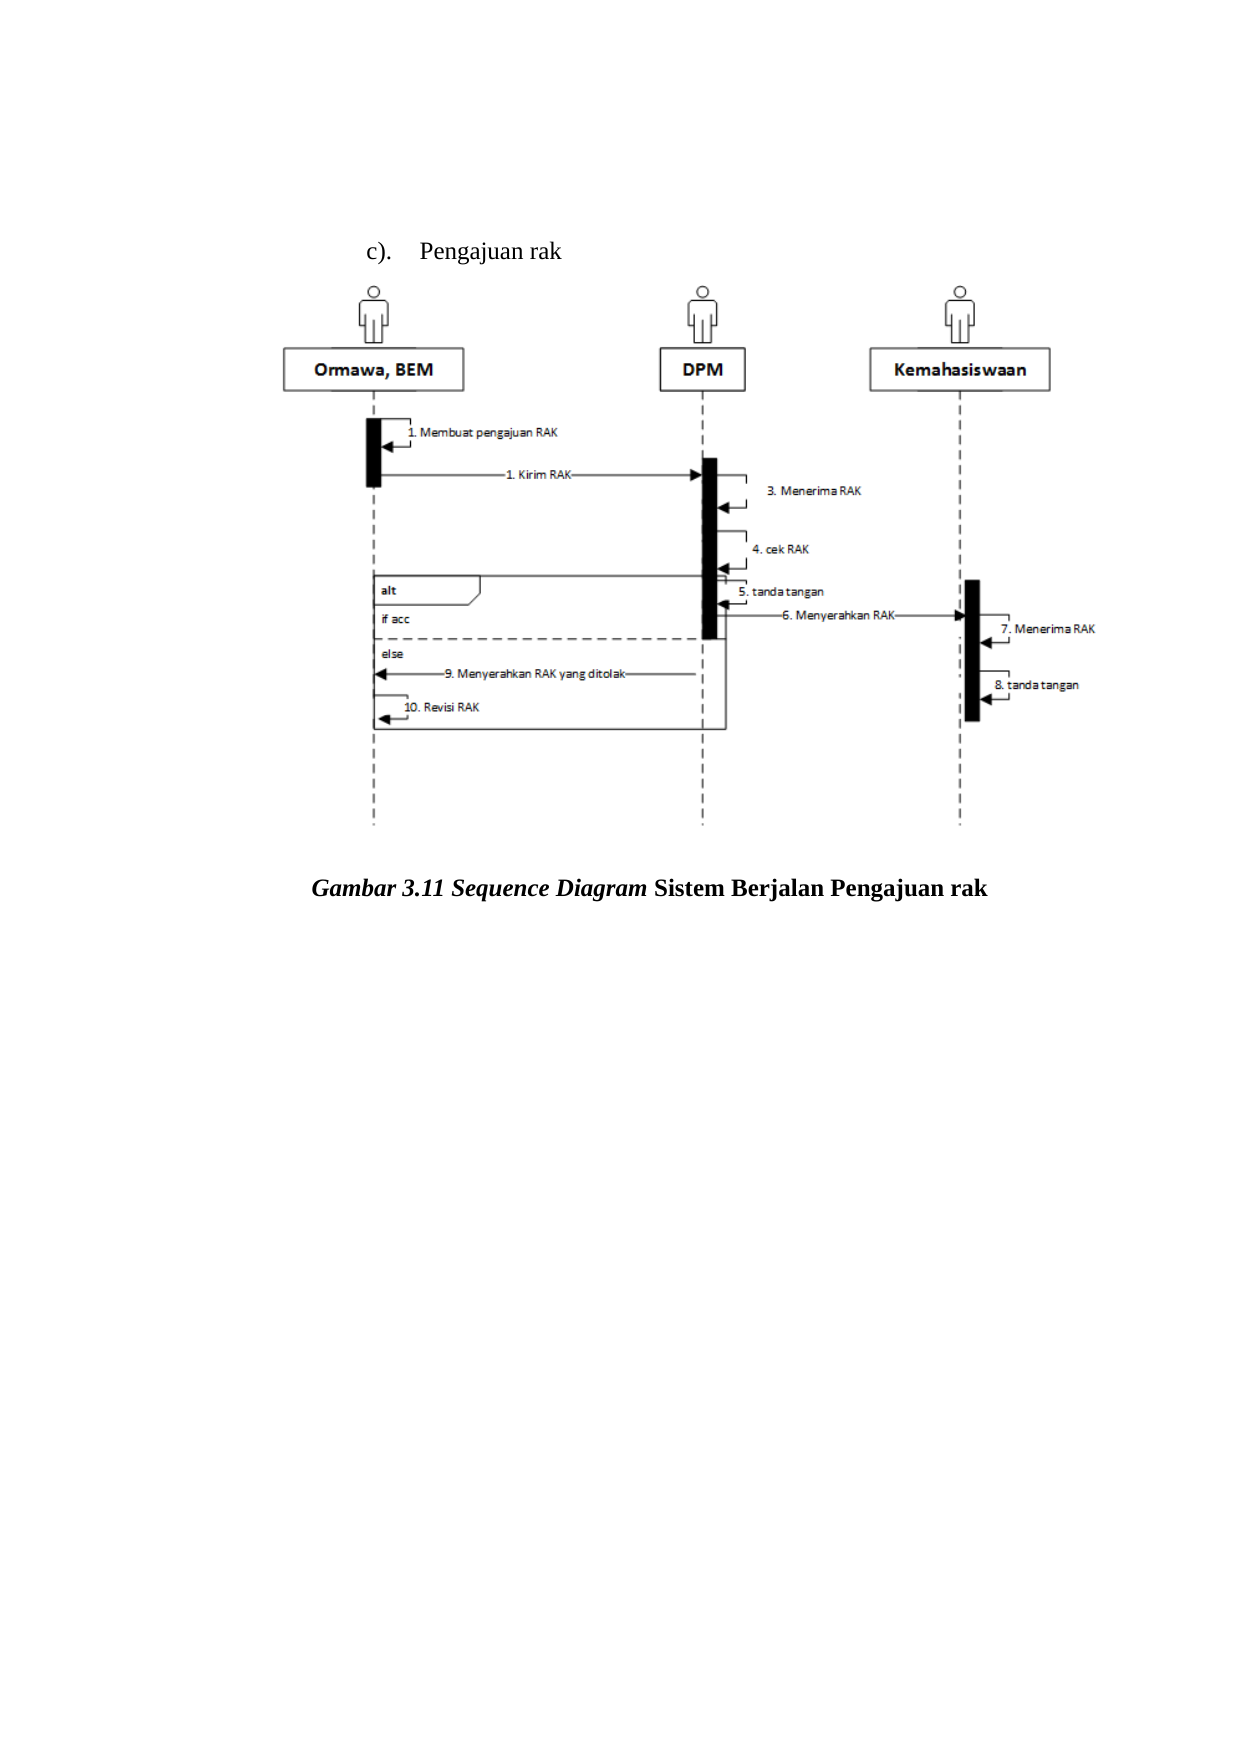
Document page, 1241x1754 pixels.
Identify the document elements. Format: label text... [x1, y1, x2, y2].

list Pengajuan rak [313, 236, 1063, 265]
picture [196, 285, 1103, 826]
table_header [236, 826, 1063, 860]
table_header [236, 279, 1063, 285]
text Gambar 3.11 Sequence Diagram Sistem Berjalan Pengajuan rak [236, 873, 1063, 902]
